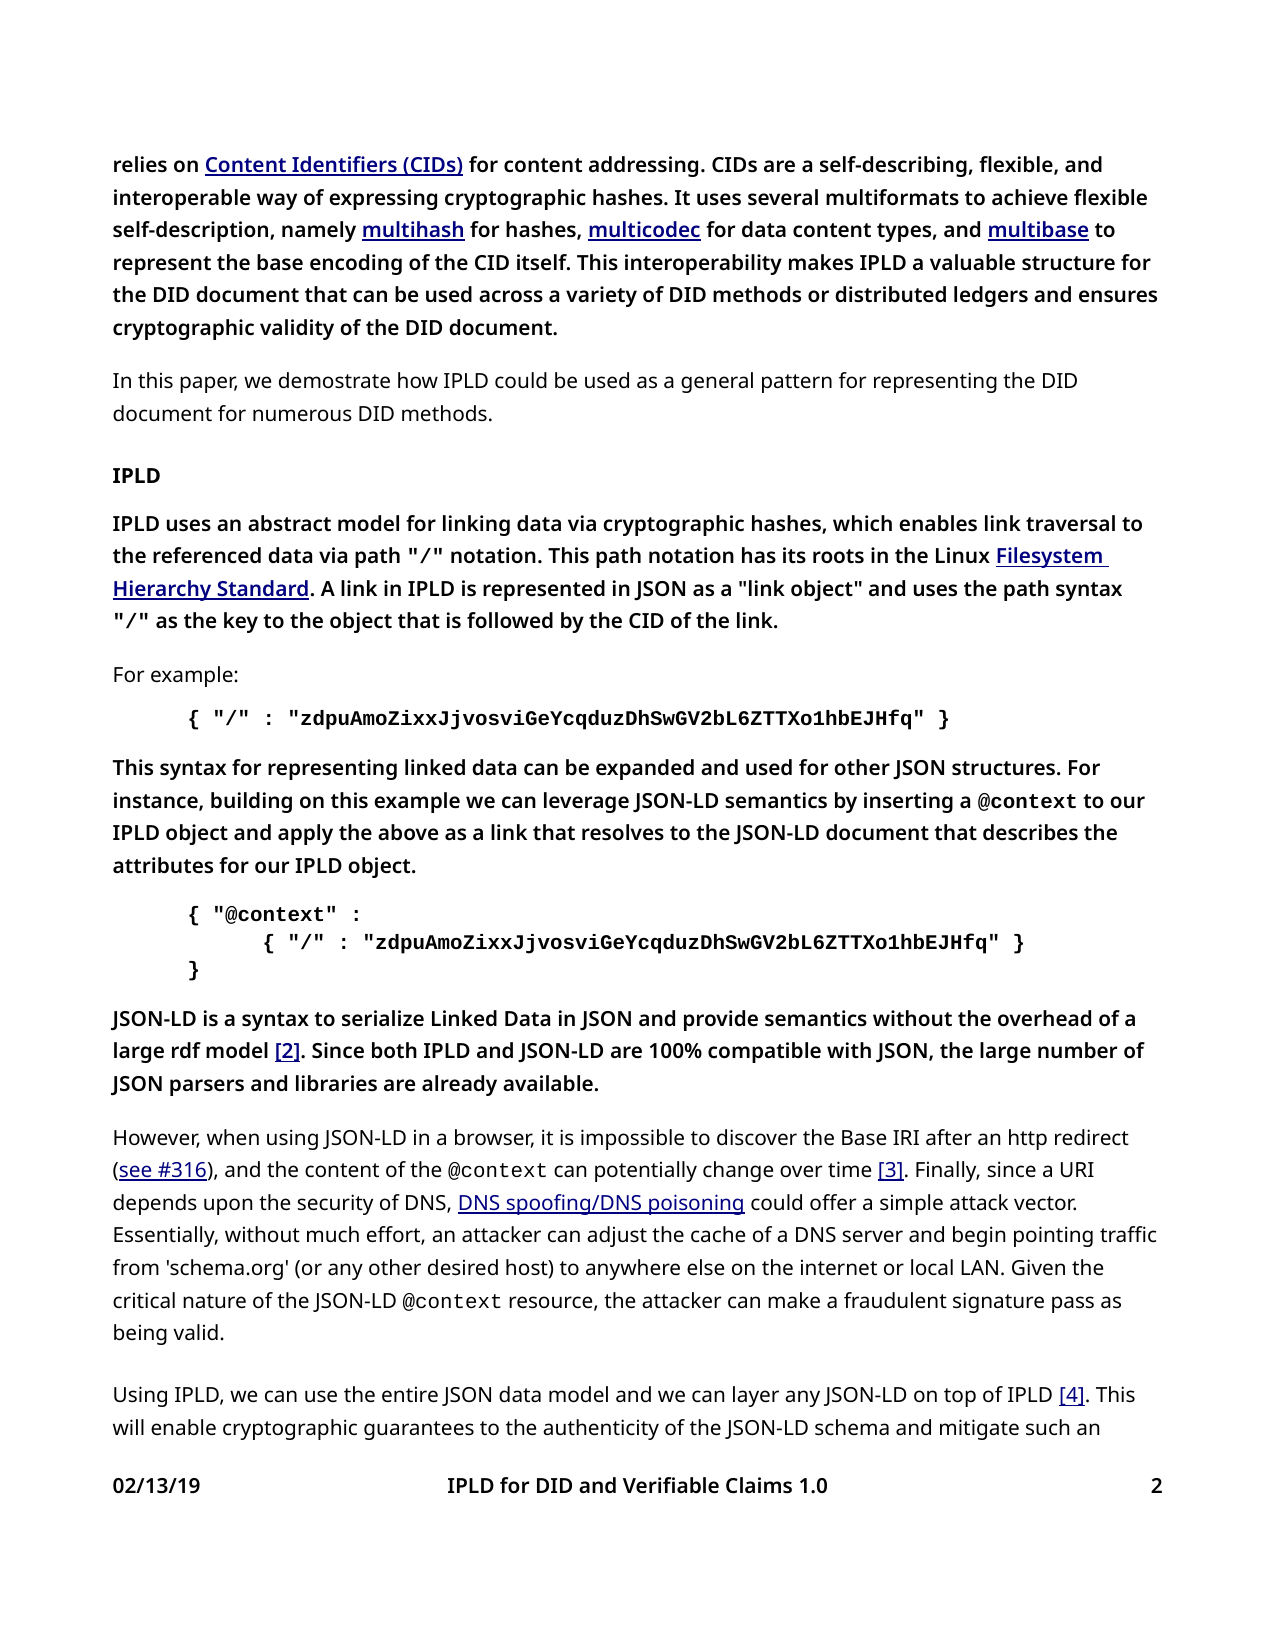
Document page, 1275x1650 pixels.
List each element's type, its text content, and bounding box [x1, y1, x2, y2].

subtitle IPLD [112, 461, 1162, 489]
text For example: [112, 660, 1162, 689]
text This syntax for representing linked data can be expanded and used for other JSON structures. For instance, building on this example we can leverage JSON-LD semantics by inserting a @context to our IPLD object and apply the above as a link that resolves to the JSON-LD document that describes the attributes for our IPLD object. [112, 753, 1162, 879]
text } [187, 959, 1162, 982]
text In this paper, we demostrate how IPLD could be used as a general pattern for representing the DID document for numerous DID methods. [112, 366, 1162, 427]
text { "/" : "zdpuAmoZixxJjvosviGeYcqduzDhSwGV2bL6ZTTXo1hbEJHfq" } [187, 932, 1162, 955]
text Using IPLD, we can use the entire JSON data model and we can layer any JSON-LD on top of IPLD [4]. This will enable cryptographic guarantees to the authenticity of the JSON-LD schema and mitigate such an [112, 1381, 1162, 1442]
text JSON-LD is a syntax to serialize Linked Data in JSON and provide semantics without the overhead of a large rdf model [2]. Since both IPLD and JSON-LD are 100% compatible with JSON, the large number of JSON parsers and libraries are already available. [112, 1004, 1162, 1098]
text relies on Content Identifiers (CIDs) for content addressing. CIDs are a self-describing, flexible, and interoperable way of expressing cryptographic hashes. It uses several multiformats to achieve flexible self-description, namely multihash for hashes, multicodec for data content types, and multibase to represent the base encoding of the CID itself. This interoperability makes IPLD a valuable structure for the DID document that can be used across a variety of DID methods or distributed ledgers and ensures cryptographic validity of the DID document. [112, 150, 1162, 341]
text { "/" : "zdpuAmoZixxJjvosviGeYcqduzDhSwGV2bL6ZTTXo1hbEJHfq" } [187, 708, 1162, 732]
text { "@context" : [187, 904, 1162, 928]
text IPLD uses an abstract model for linking data via cryptographic hashes, which enables link traversal to the referenced data via path "/" notation. This path notation has its roots in the Linux Filesystem Hierarchy Standard. A link in IPLD is represented in JSON as a "link object" and uses the path syntax "/" as the key to the object that is followed by the CID of the link. [112, 509, 1162, 635]
text However, when using JSON-LD in a browser, it is impossible to discover the Base IRI after an http redirect (see #316), and the content of the @context can potentially change over time [3]. Finally, since a URI depends upon the security of DNS, DNS spoofing/DNS poisoning could offer a simple attack vector. Essentially, without much effort, an attacker can adjust the cache of a DNS server and begin pointing traffic from 'schema.org' (or any other desired host) to anywhere else on the internet or local LAN. Given the critical nature of the JSON-LD @context resource, the attacker can make a fraudulent signature pass as being valid. [112, 1123, 1162, 1347]
